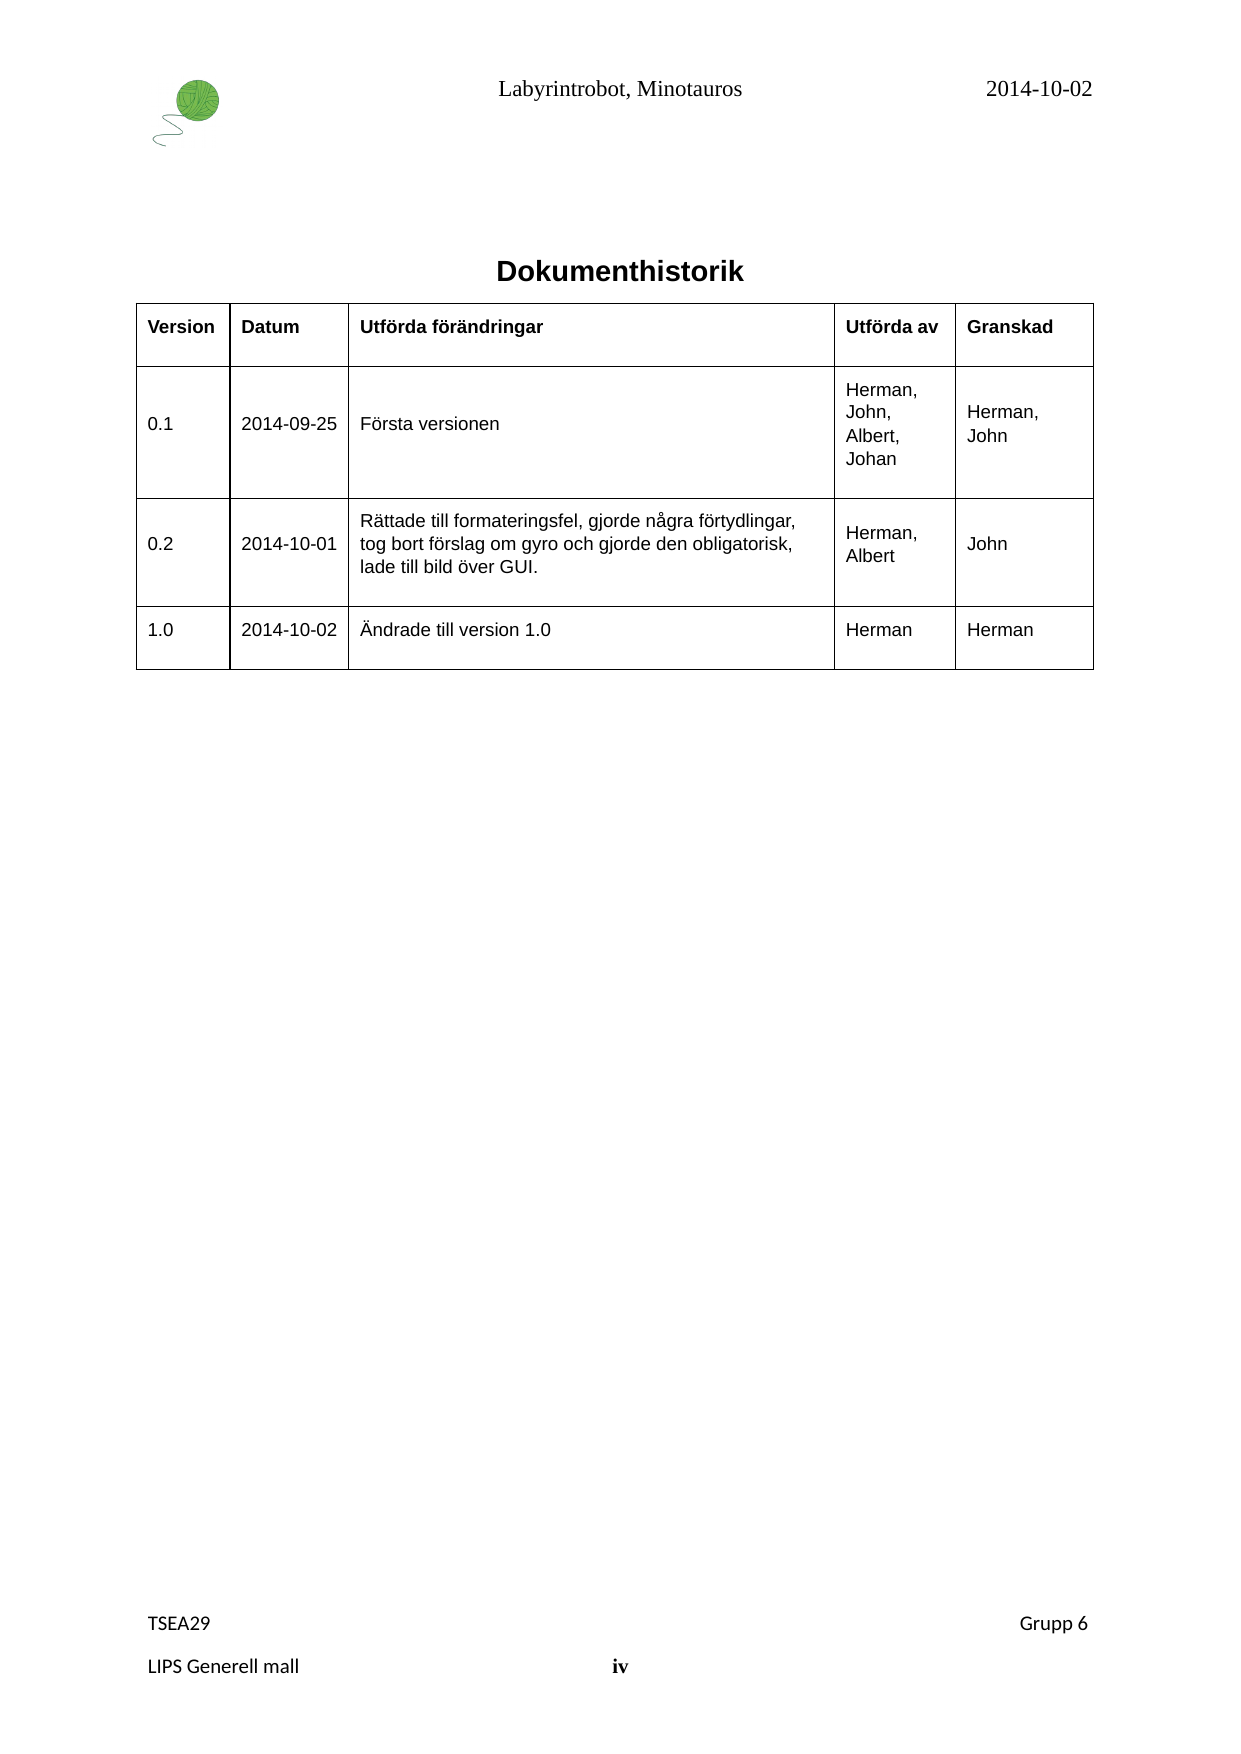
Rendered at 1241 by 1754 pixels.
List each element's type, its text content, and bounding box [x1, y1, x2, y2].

table_cell 0.1 [137, 367, 229, 497]
table_cell 2014-10-02 [231, 607, 348, 669]
table_cell 1.0 [137, 607, 229, 669]
table_header Utförda av [835, 304, 955, 366]
table_cell John [956, 499, 1093, 606]
table_cell Herman, Albert [835, 499, 955, 606]
table_cell 2014-10-01 [231, 499, 348, 606]
table_cell Ändrade till version 1.0 [349, 607, 834, 669]
table_header Version [137, 304, 229, 366]
table_cell Första versionen [349, 367, 834, 497]
table_cell 0.2 [137, 499, 229, 606]
table_cell Herman, John, Albert, Johan [835, 367, 955, 497]
table_cell Herman [835, 607, 955, 669]
table_cell Herman [956, 607, 1093, 669]
table_cell 2014-09-25 [231, 367, 348, 497]
table_cell Rättade till formateringsfel, gjorde några förtydlingar, tog bort förslag om gyro och gjorde den obligatorisk, lade till bild över GUI. [349, 499, 834, 606]
table_header Granskad [956, 304, 1093, 366]
picture [150, 76, 223, 149]
table_header Datum [231, 304, 348, 366]
text Dokumenthistorik [148, 254, 1092, 288]
table_header Utförda förändringar [349, 304, 834, 366]
table_cell Herman, John [956, 367, 1093, 497]
